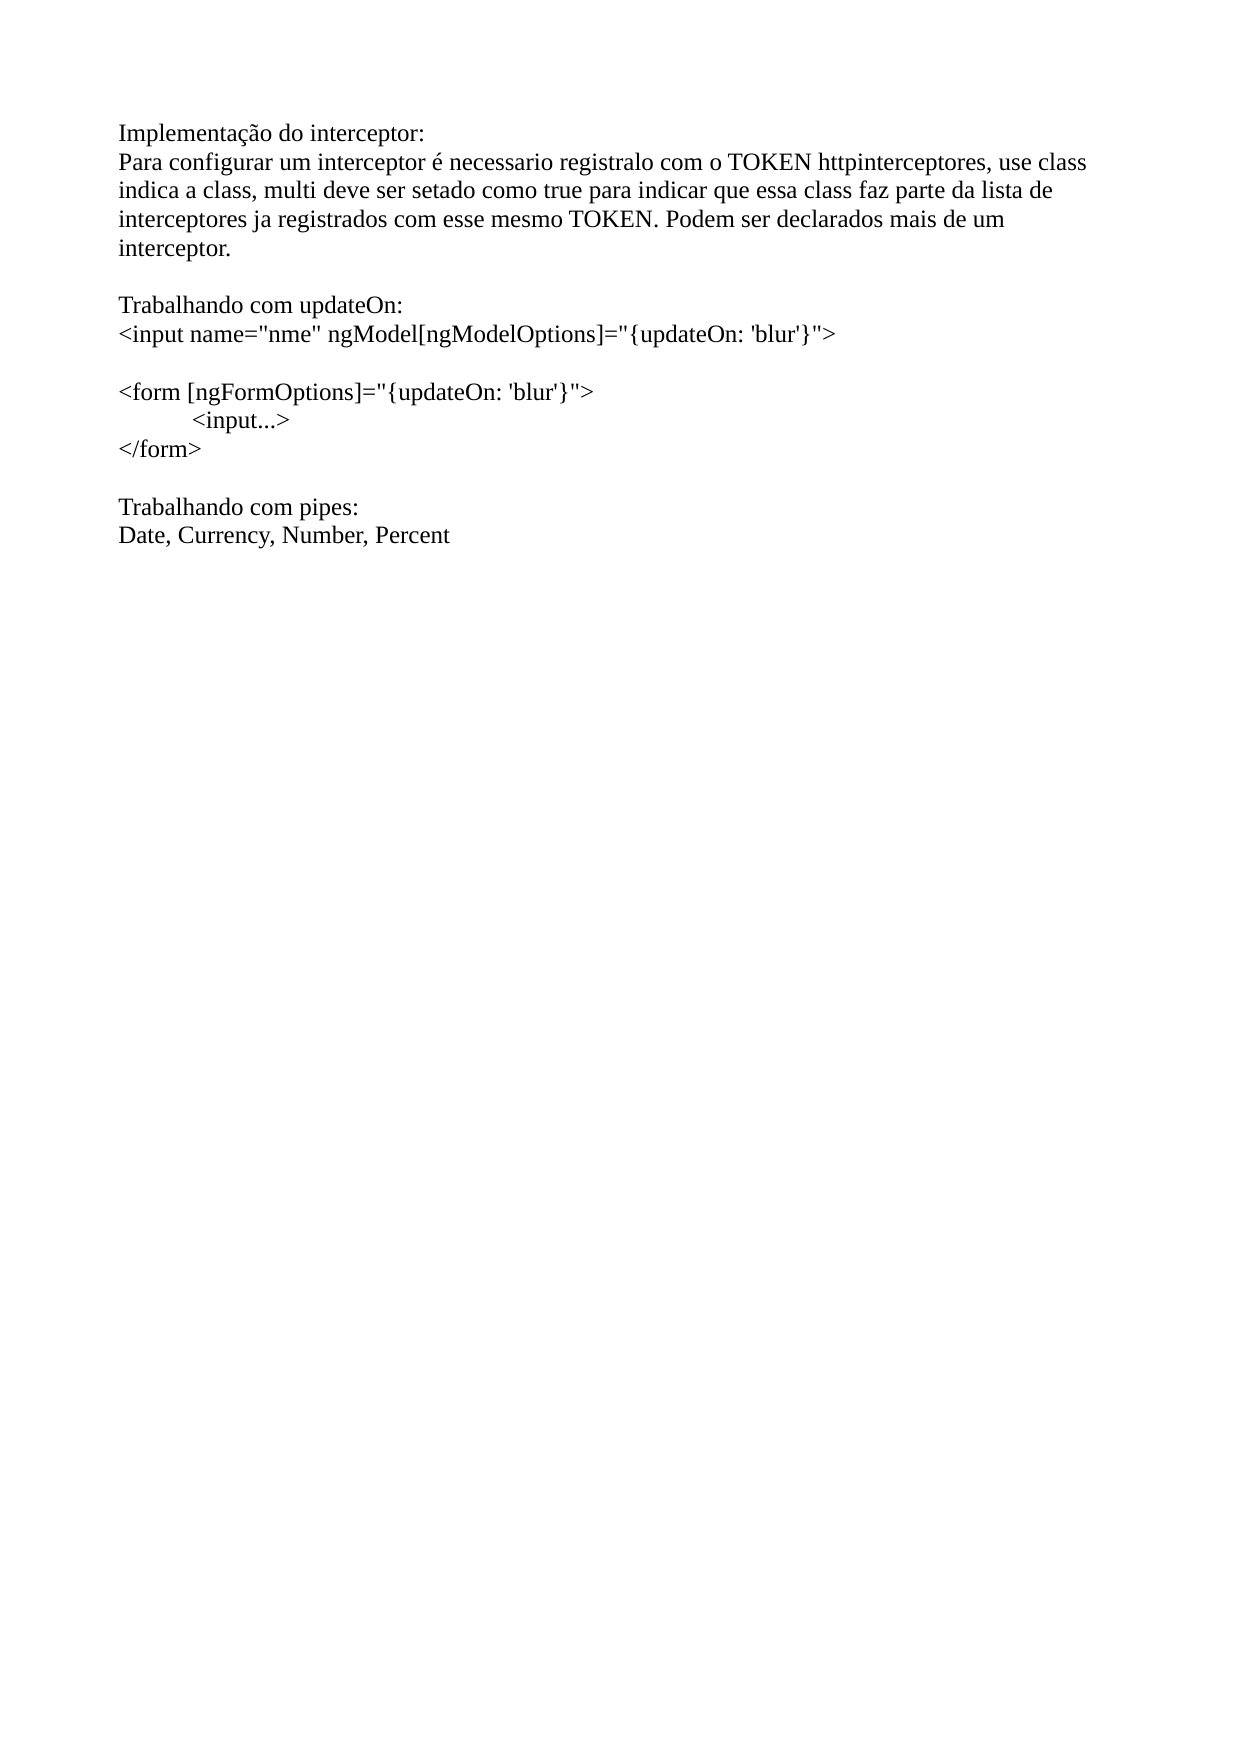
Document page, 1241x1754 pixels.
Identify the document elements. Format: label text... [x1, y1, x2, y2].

text Trabalhando com pipes: [118, 492, 1122, 521]
text Trabalhando com updateOn: [118, 291, 1122, 319]
text Date, Currency, Number, Percent [118, 521, 1122, 549]
text </form> [118, 434, 1122, 463]
text <input name="nme" ngModel[ngModelOptions]="{updateOn: 'blur'}"> [118, 319, 1122, 348]
text <form [ngFormOptions]="{updateOn: 'blur'}"> [118, 377, 1122, 406]
text Para configurar um interceptor é necessario registralo com o TOKEN httpinterceptores, use class indica a class, multi deve ser setado como true para indicar que essa class faz parte da lista de interceptores ja registrados com esse mesmo TOKEN. Podem ser declarados mais de um interceptor. [118, 147, 1122, 262]
text <input...> [118, 406, 1122, 434]
text Implementação do interceptor: [118, 118, 1122, 147]
